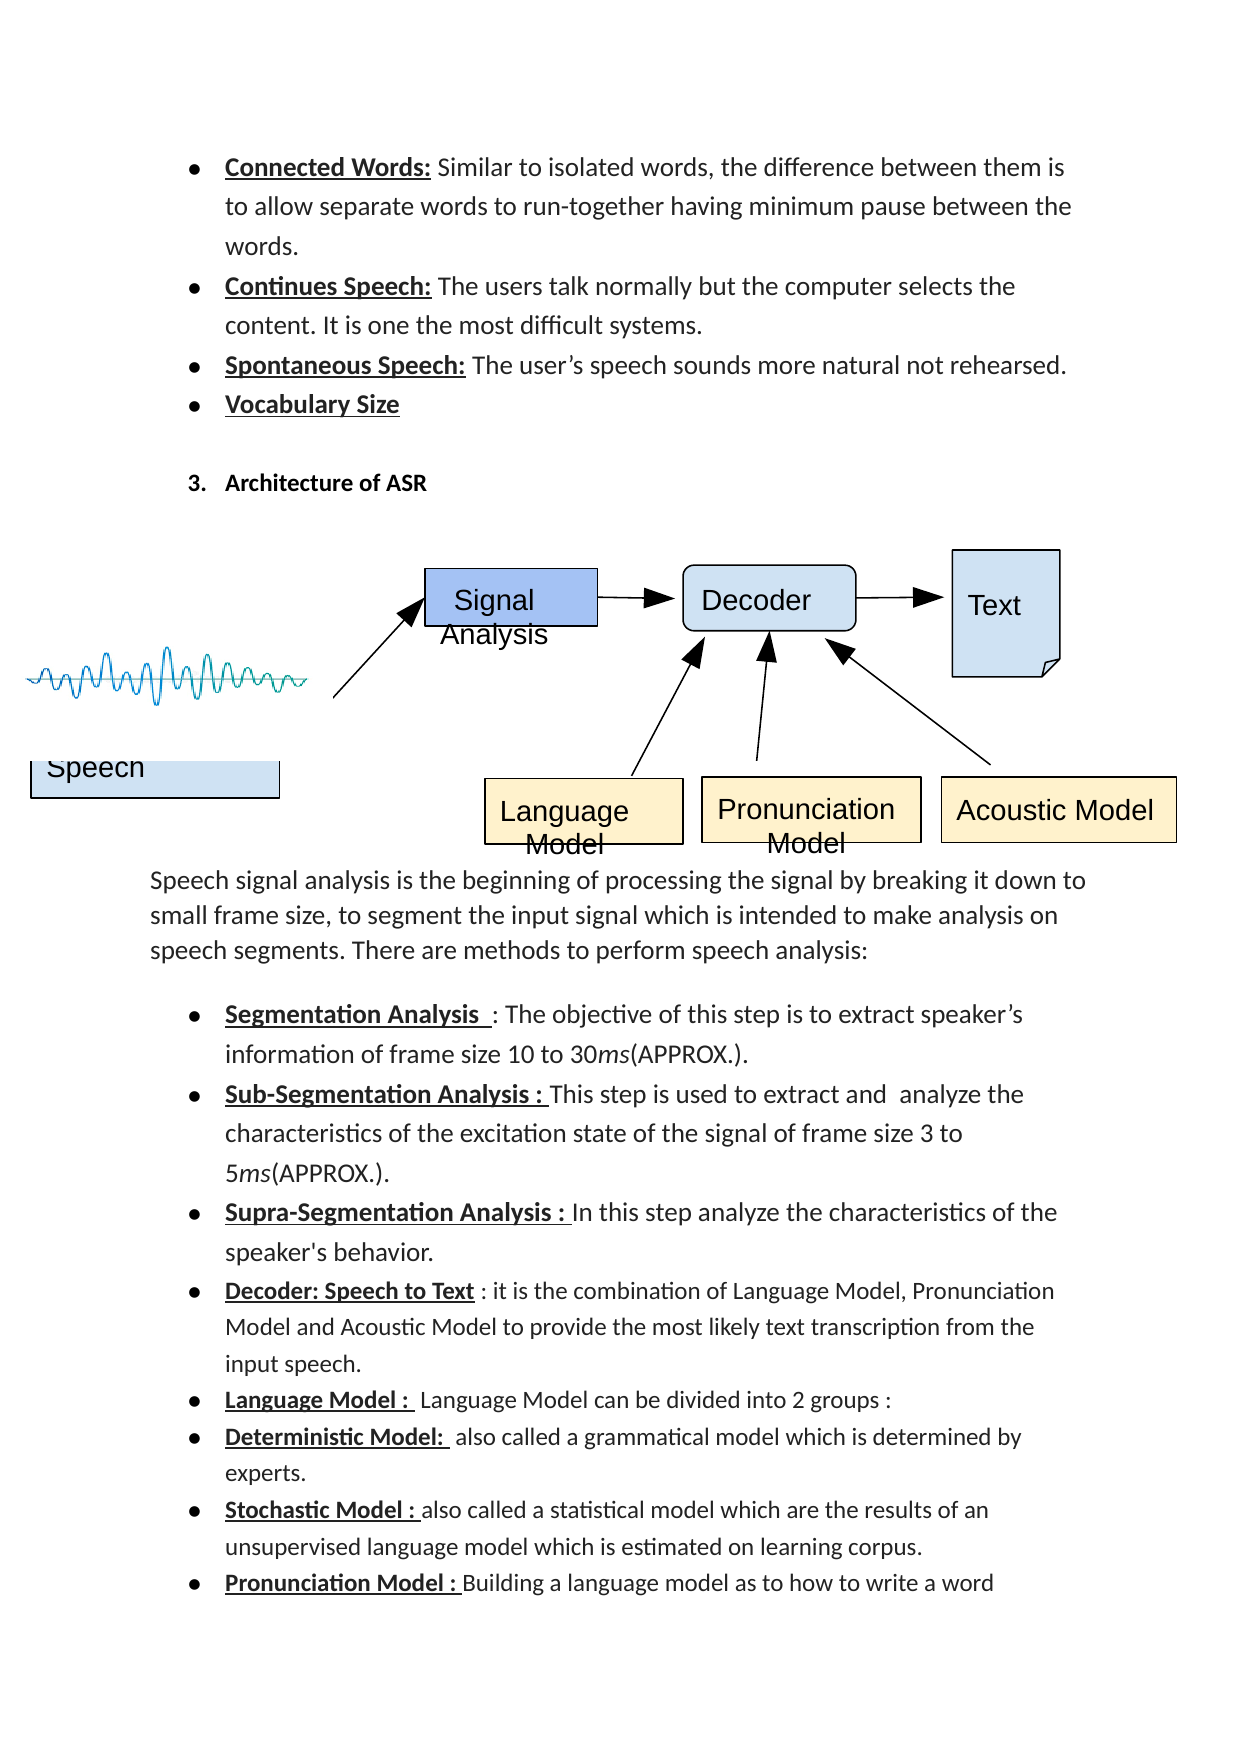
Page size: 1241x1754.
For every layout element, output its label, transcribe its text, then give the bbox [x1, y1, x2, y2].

text Speech signal analysis is the beginning of processing the signal by breaking it down to small frame size, to segment the input signal which is intended to make analysis on speech segments. There are methods to perform speech analysis: [150, 863, 1090, 967]
list Spontaneous Speech: The user’s speech sounds more natural not rehearsed. [187, 348, 1090, 381]
list Supra-Segmentation Analysis : In this step analyze the characteristics of the speaker's behavior. [187, 1196, 1090, 1268]
list Vocabulary Size [187, 387, 1090, 421]
subtitle Architecture of ASR [187, 467, 1090, 497]
list Continues Speech: The users talk normally but the computer selects the content. It is one the most difficult systems. [187, 269, 1090, 341]
list Language Model : Language Model can be divided into 2 groups : [187, 1384, 1090, 1415]
list Deterministic Model: also called a grammatical model which is determined by experts. [187, 1421, 1090, 1488]
list Stochastic Model : also called a statistical model which are the results of an unsupervised language model which is estimated on learning corpus. [187, 1494, 1090, 1561]
list Pronunciation Model : Building a language model as to how to write a word [187, 1567, 1090, 1598]
list Connected Words: Similar to isolated words, the difference between them is to allow separate words to run-together having minimum pause between the words. [187, 150, 1090, 262]
list Sub-Segmentation Analysis : This step is used to extract and analyze the characteristics of the excitation state of the signal of frame size 3 to 5ms(APPROX.). [187, 1077, 1090, 1189]
list Decoder: Speech to Text : it is the combination of Language Model, Pronunciation Model and Acoustic Model to provide the most likely text transcription from the input speech. [187, 1275, 1090, 1378]
list Segmentation Analysis : The objective of this step is to extract speaker’s information of frame size 10 to 30ms(APPROX.). [187, 998, 1090, 1070]
